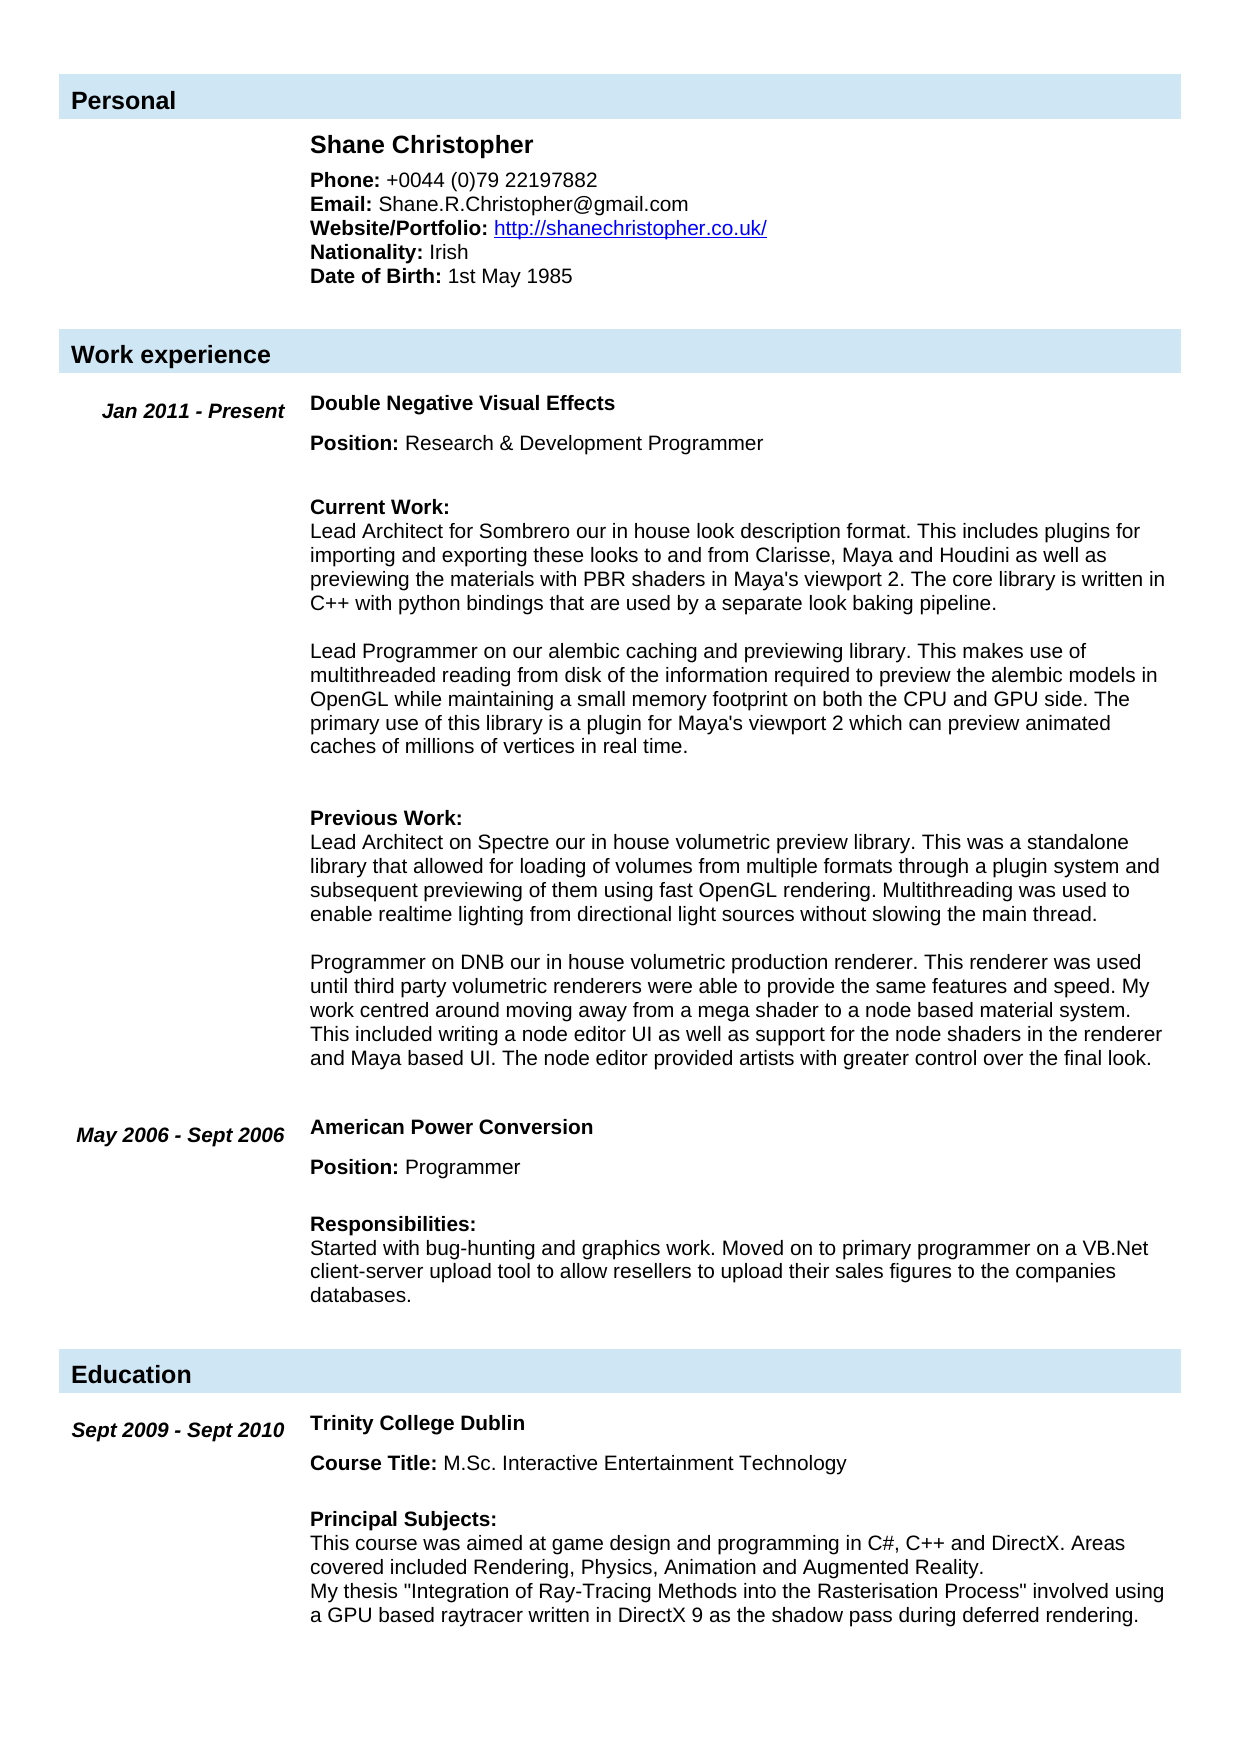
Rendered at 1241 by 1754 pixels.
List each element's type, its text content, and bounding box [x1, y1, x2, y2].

table_cell Sept 2009 - Sept 2010 [59, 1406, 298, 1446]
table_cell American Power Conversion [298, 1111, 1181, 1151]
table_header Personal [59, 74, 1181, 119]
table_cell [59, 1151, 298, 1183]
table_cell [298, 374, 1181, 387]
table_cell Position: Programmer [298, 1151, 1181, 1183]
table_cell [298, 316, 1181, 329]
table_cell Double Negative Visual Effects [298, 387, 1181, 427]
table_cell Education [59, 1349, 1181, 1393]
table_cell [59, 1098, 298, 1111]
table_cell [59, 1479, 298, 1631]
table_cell Jan 2011 - Present [59, 387, 298, 427]
table_cell [59, 316, 298, 329]
table_cell Responsibilities: Started with bug-hunting and graphics work. Moved on to primary programmer on a VB.Net client-server upload tool to allow resellers to upload their sales figures to the companies databases. [298, 1183, 1181, 1335]
table_cell [59, 374, 298, 387]
table_cell Work experience [59, 329, 1181, 373]
table_cell Course Title: M.Sc. Interactive Entertainment Technology [298, 1446, 1181, 1479]
table_cell Phone: +0044 (0)79 22197882 Email: Shane.R.Christopher@gmail.com Website/Portfolio: http://shanechristopher.co.uk/ Nationality: Irish Date of Birth: 1st May 1985 [298, 164, 1181, 316]
table_cell [59, 427, 298, 467]
table_cell Shane Christopher [298, 119, 1181, 163]
table_cell Principal Subjects: This course was aimed at game design and programming in C#, C++ and DirectX. Areas covered included Rendering, Physics, Animation and Augmented Reality. My thesis "Integration of Ray-Tracing Methods into the Rasterisation Process" involved using a GPU based raytracer written in DirectX 9 as the shadow pass during deferred rendering. [298, 1479, 1181, 1631]
table_cell Position: Research & Development Programmer [298, 427, 1181, 467]
table_cell May 2006 - Sept 2006 [59, 1111, 298, 1151]
table_cell [59, 467, 298, 1098]
table_cell [298, 1393, 1181, 1406]
table_cell [298, 1335, 1181, 1348]
table_cell [59, 119, 298, 163]
table_cell Trinity College Dublin [298, 1406, 1181, 1446]
table_cell [59, 1335, 298, 1348]
table_cell [59, 1446, 298, 1479]
table_cell [59, 164, 298, 316]
table_cell [59, 1393, 298, 1406]
table_cell [298, 1098, 1181, 1111]
table_cell Current Work: Lead Architect for Sombrero our in house look description format. This includes plugins for importing and exporting these looks to and from Clarisse, Maya and Houdini as well as previewing the materials with PBR shaders in Maya's viewport 2. The core library is written in C++ with python bindings that are used by a separate look baking pipeline. Lead Programmer on our alembic caching and previewing library. This makes use of multithreaded reading from disk of the information required to preview the alembic models in OpenGL while maintaining a small memory footprint on both the CPU and GPU side. The primary use of this library is a plugin for Maya's viewport 2 which can preview animated caches of millions of vertices in real time. Previous Work: Lead Architect on Spectre our in house volumetric preview library. This was a standalone library that allowed for loading of volumes from multiple formats through a plugin system and subsequent previewing of them using fast OpenGL rendering. Multithreading was used to enable realtime lighting from directional light sources without slowing the main thread. Programmer on DNB our in house volumetric production renderer. This renderer was used until third party volumetric renderers were able to provide the same features and speed. My work centred around moving away from a mega shader to a node based material system. This included writing a node editor UI as well as support for the node shaders in the renderer and Maya based UI. The node editor provided artists with greater control over the final look. [298, 467, 1181, 1098]
table_cell [59, 1183, 298, 1335]
